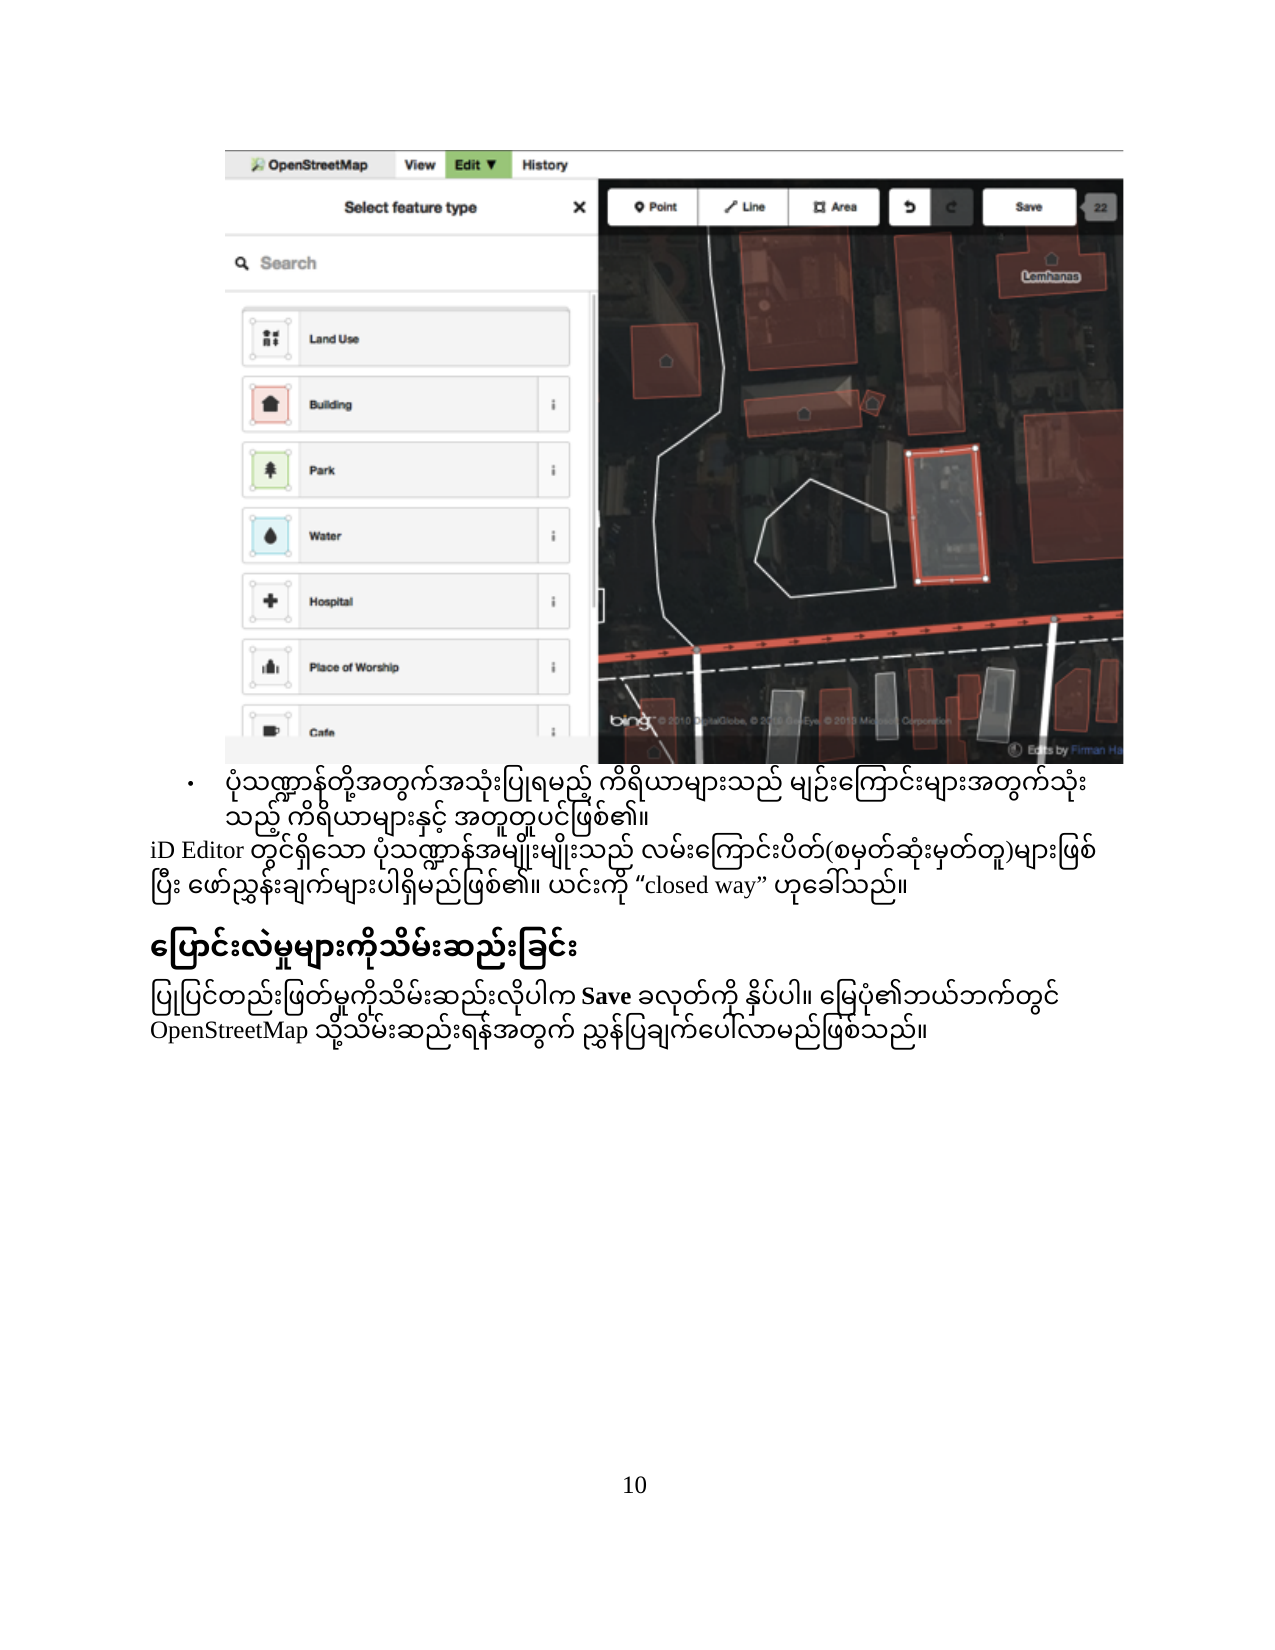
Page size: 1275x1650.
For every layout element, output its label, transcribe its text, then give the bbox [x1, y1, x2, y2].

text ပြုပြင်တည်းဖြတ်မှုကိုသိမ်းဆည်းလိုပါကSave ခလုတ်ကို နှိပ်ပါ။ မြေပုံ၏ဘယ်ဘက်တွင် OpenStreetMap သို့သိမ်းဆည်းရန်အတွက် ညွှန်ပြချက်ပေါ်လာမည်ဖြစ်သည်။ [150, 977, 1125, 1046]
list ပုံသဏ္ဍာန်တို့အတွက်အသုံးပြုရမည့် ကိရိယာများသည် မျဉ်းကြောင်းများအတွက်သုံးသည့် ကိရိယာများနှင့် အတူတူပင်ဖြစ်၏။ [187, 764, 1125, 832]
list [187, 150, 225, 764]
text iD Editor တွင်ရှိသော ပုံသဏ္ဍာန်အမျိုးမျိုးသည် လမ်းကြောင်းပိတ်(စမှတ်ဆုံးမှတ်တူ)များဖြစ်ပြီး ဖော်ညွှန်းချက်များပါရှိမည်ဖြစ်၏။ ယင်းကို “closed way” ဟုခေါ်သည်။ [150, 832, 1125, 900]
subtitle ပြောင်းလဲမှုများကိုသိမ်းဆည်းခြင်း [150, 925, 1125, 965]
picture [225, 150, 1124, 764]
